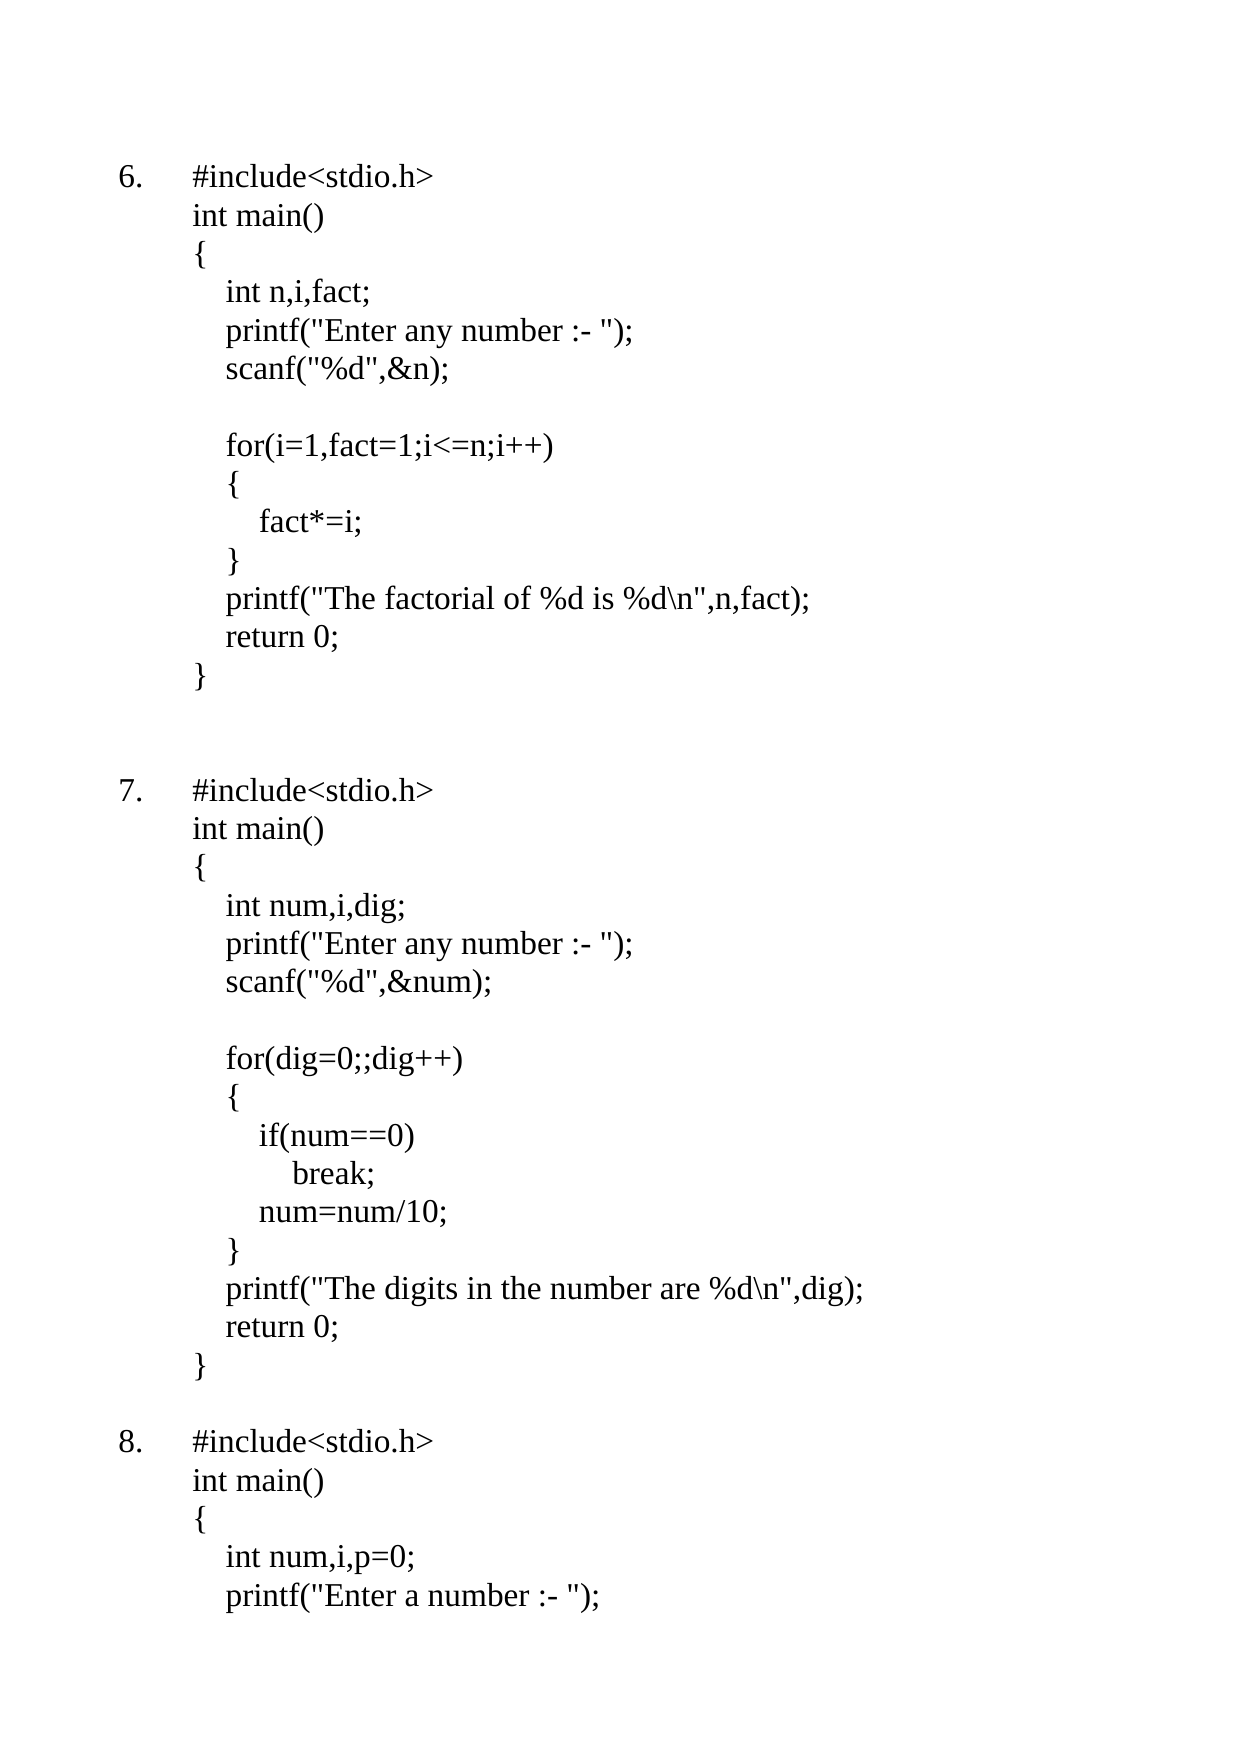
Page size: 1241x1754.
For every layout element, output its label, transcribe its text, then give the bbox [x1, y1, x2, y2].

text { [118, 463, 1122, 501]
text for(dig=0;;dig++) [118, 1038, 1122, 1076]
text printf("The digits in the number are %d\n",dig); [118, 1268, 1122, 1306]
text 6. #include<stdio.h> [118, 156, 1122, 195]
text fact*=i; [118, 501, 1122, 540]
text break; [118, 1153, 1122, 1191]
text for(i=1,fact=1;i<=n;i++) [118, 425, 1122, 463]
text { [118, 846, 1122, 885]
text return 0; [118, 616, 1122, 655]
text int num,i,dig; [118, 885, 1122, 923]
text int main() [118, 195, 1122, 233]
text int main() [118, 1460, 1122, 1498]
text scanf("%d",&n); [118, 348, 1122, 386]
text int n,i,fact; [118, 271, 1122, 310]
text printf("Enter any number :- "); [118, 923, 1122, 961]
text printf("The factorial of %d is %d\n",n,fact); [118, 578, 1122, 616]
text 8. #include<stdio.h> [118, 1421, 1122, 1460]
text { [118, 1498, 1122, 1536]
text int num,i,p=0; [118, 1536, 1122, 1575]
text } [118, 1345, 1122, 1383]
text } [118, 540, 1122, 578]
text num=num/10; [118, 1191, 1122, 1230]
text scanf("%d",&num); [118, 961, 1122, 1000]
text } [118, 655, 1122, 693]
text } [118, 1230, 1122, 1268]
text if(num==0) [118, 1115, 1122, 1153]
text printf("Enter a number :- "); [118, 1575, 1122, 1613]
text return 0; [118, 1306, 1122, 1345]
text 7. #include<stdio.h> [118, 770, 1122, 808]
text { [118, 1076, 1122, 1115]
text int main() [118, 808, 1122, 846]
text { [118, 233, 1122, 271]
text printf("Enter any number :- "); [118, 310, 1122, 348]
